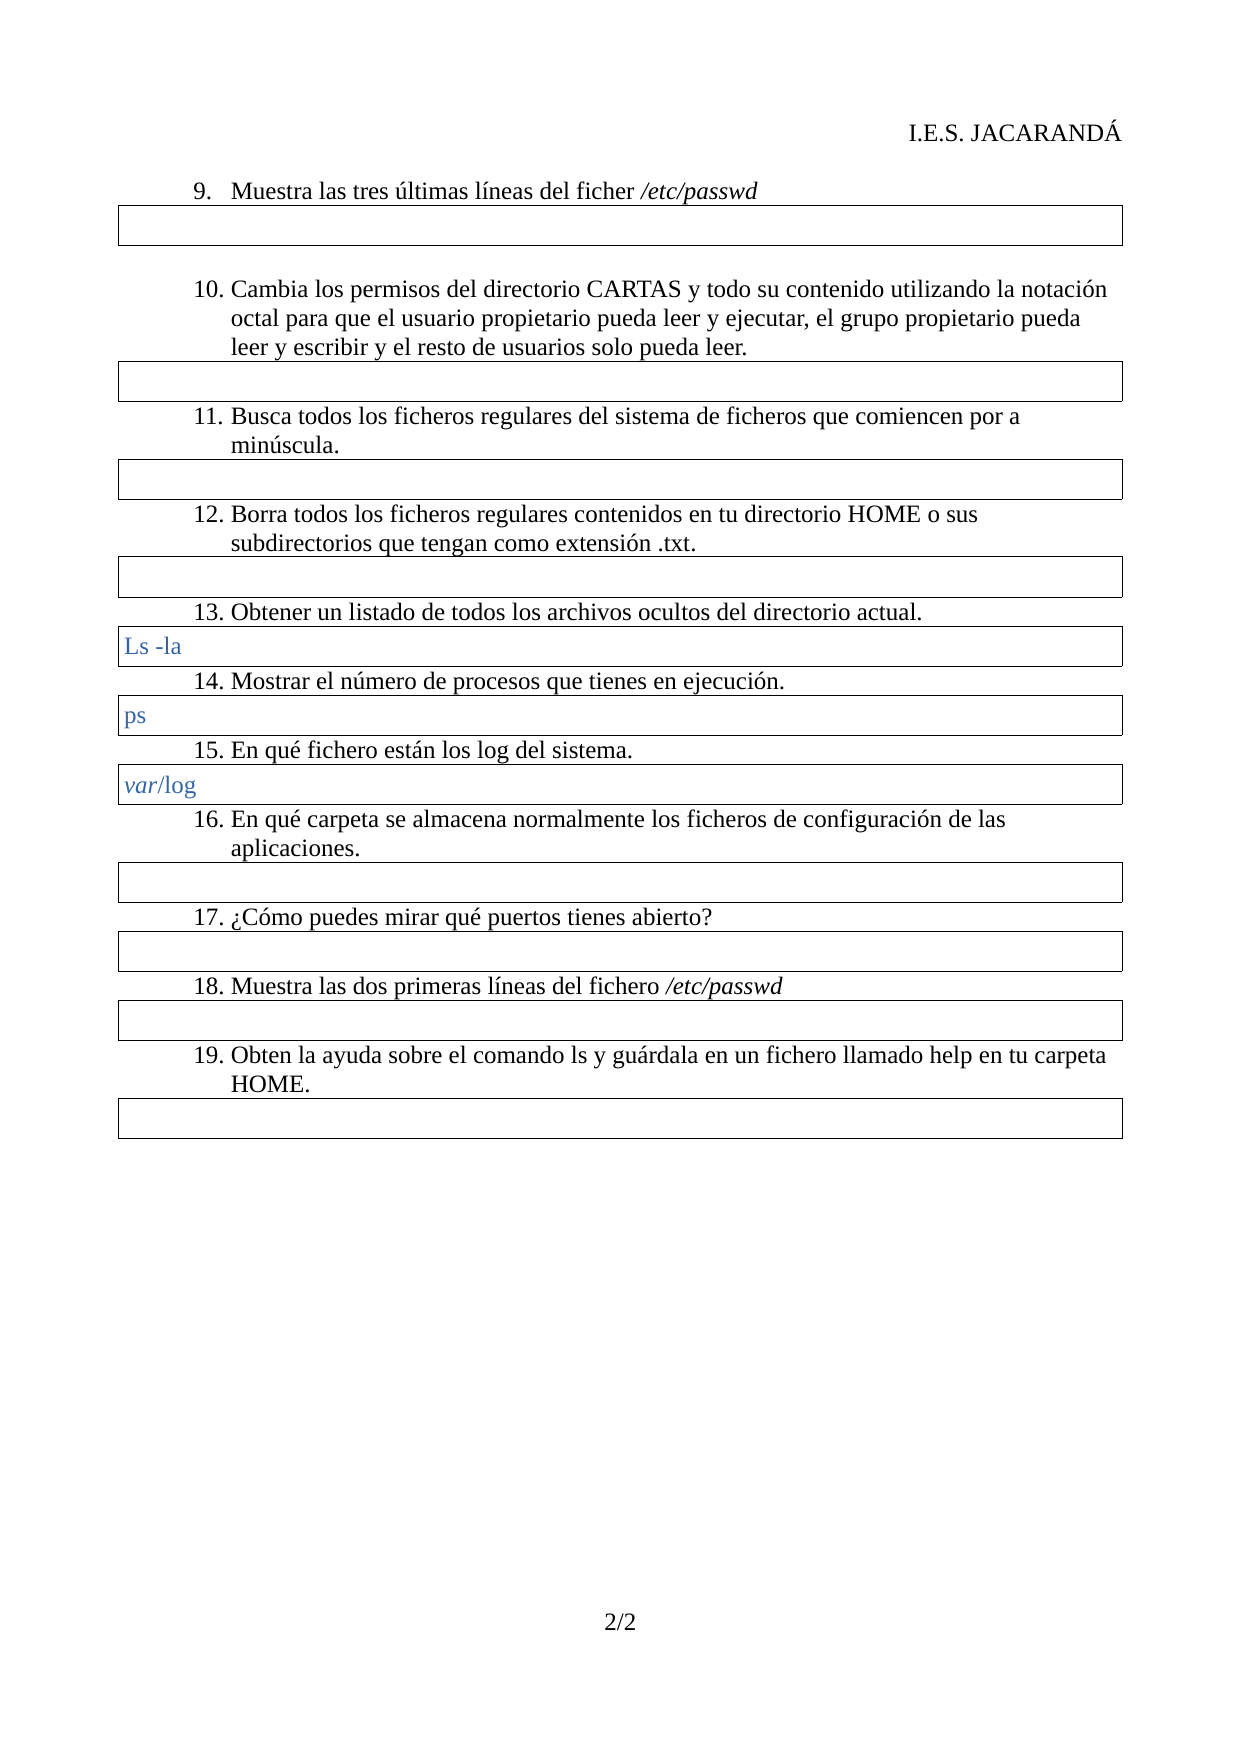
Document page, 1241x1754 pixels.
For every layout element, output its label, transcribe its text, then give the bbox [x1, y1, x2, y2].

list Muestra las tres últimas líneas del ficher /etc/passwd [193, 176, 1122, 205]
list En qué carpeta se almacena normalmente los ficheros de configuración de las aplicaciones. [193, 805, 1122, 862]
table_header [119, 863, 1122, 902]
table_header [119, 460, 1122, 499]
list Muestra las dos primeras líneas del fichero /etc/passwd [193, 972, 1122, 1000]
table_header [119, 362, 1122, 401]
table_header ps [119, 696, 1122, 735]
list ¿Cómo puedes mirar qué puertos tienes abierto? [193, 903, 1122, 931]
table_header var/log [119, 765, 1122, 804]
list Busca todos los ficheros regulares del sistema de ficheros que comiencen por a minúscula. [193, 402, 1122, 458]
table_header [119, 932, 1122, 971]
table_header [119, 206, 1122, 245]
list Cambia los permisos del directorio CARTAS y todo su contenido utilizando la notación octal para que el usuario propietario pueda leer y ejecutar, el grupo propietario pueda leer y escribir y el resto de usuarios solo pueda leer. [193, 274, 1122, 361]
list En qué fichero están los log del sistema. [193, 736, 1122, 764]
list Mostrar el número de procesos que tienes en ejecución. [193, 667, 1122, 695]
table_header [119, 1001, 1122, 1040]
table_header [119, 1099, 1122, 1138]
list Borra todos los ficheros regulares contenidos en tu directorio HOME o sus subdirectorios que tengan como extensión .txt. [193, 500, 1122, 556]
list Obtener un listado de todos los archivos ocultos del directorio actual. [193, 598, 1122, 626]
table_header [119, 557, 1122, 597]
list Obten la ayuda sobre el comando ls y guárdala en un fichero llamado help en tu carpeta HOME. [193, 1041, 1122, 1098]
table_header Ls -la [119, 627, 1122, 666]
